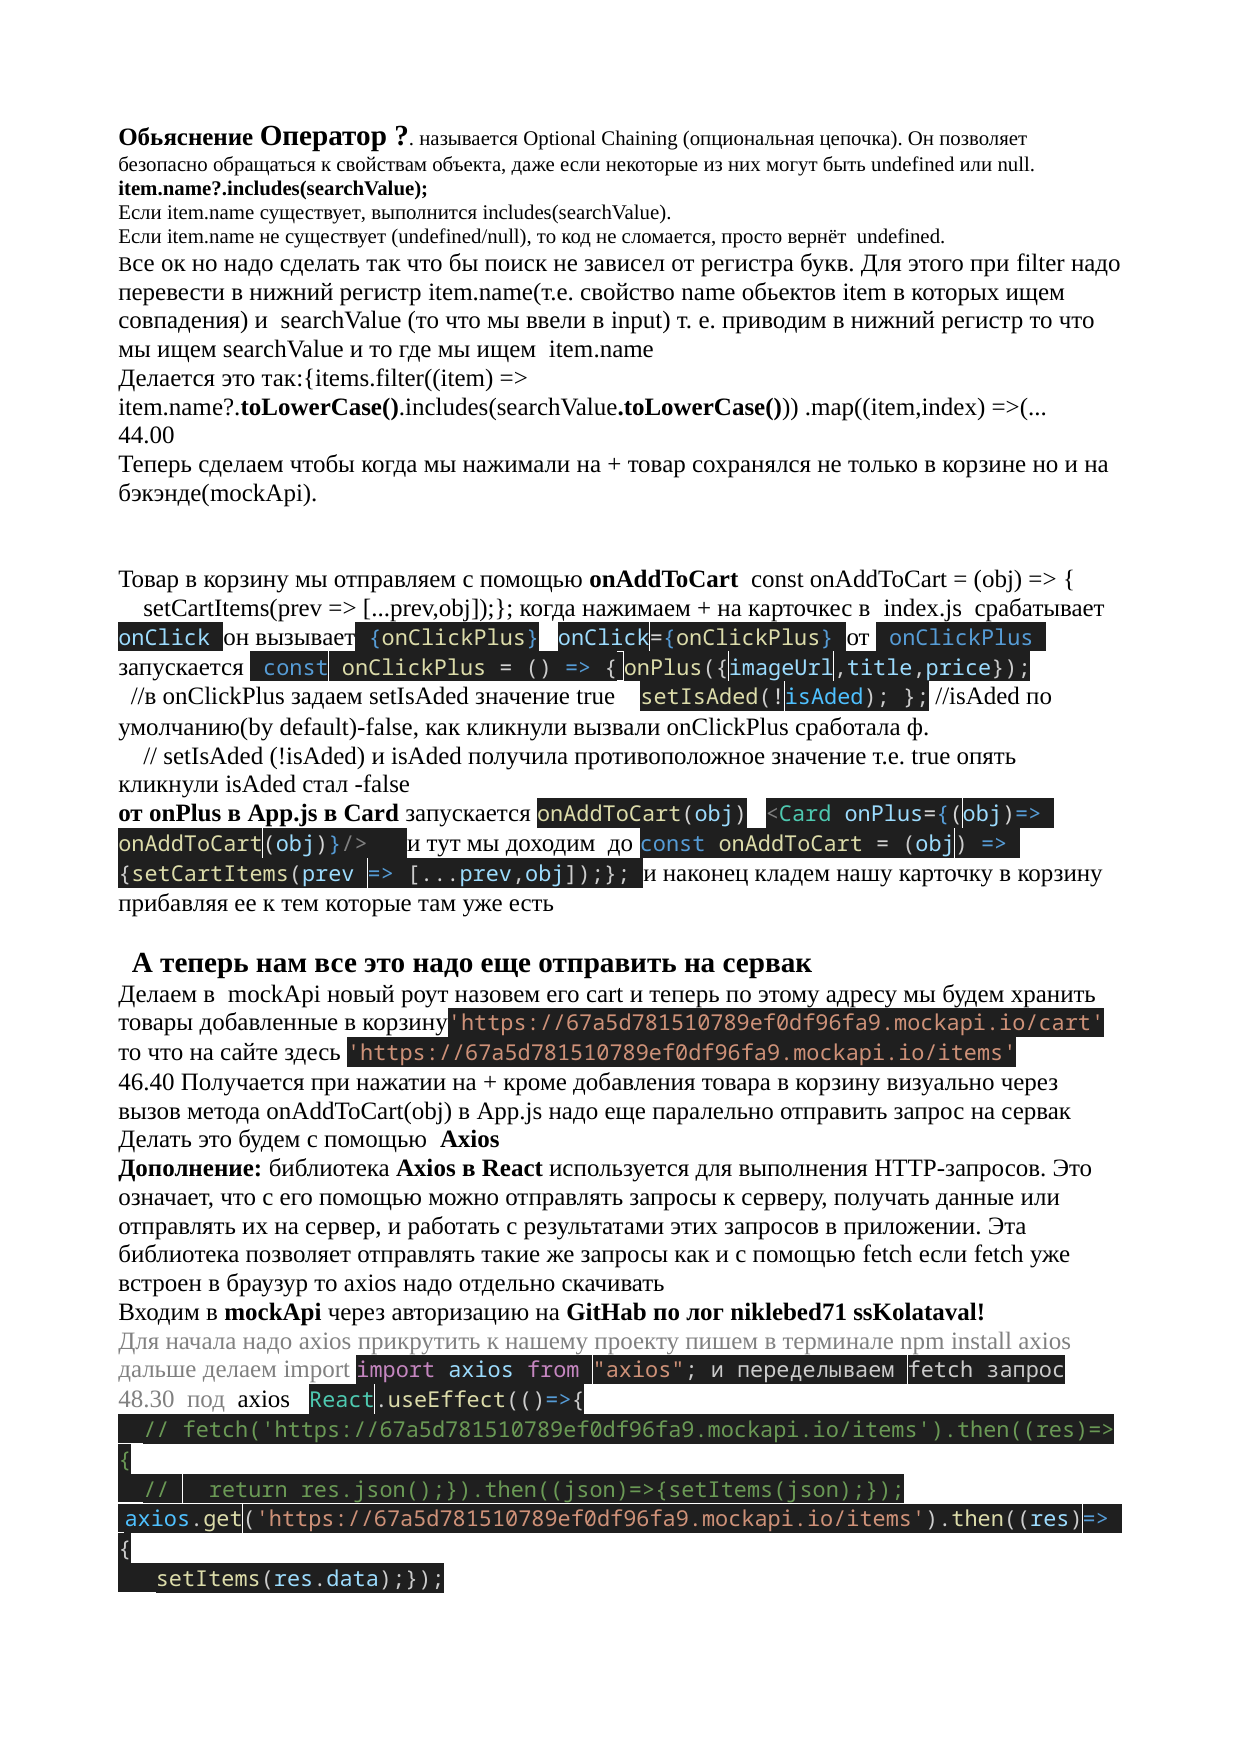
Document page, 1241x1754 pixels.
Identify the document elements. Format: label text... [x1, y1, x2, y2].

text 44.00 [118, 420, 1122, 449]
text Теперь сделаем чтобы когда мы нажимали на + товар сохранялся не только в корзине но и на бэкэнде(mockApi). [118, 449, 1122, 507]
text //в onClickPlus задаем setIsAded значение true setIsAded(!isAded); }; //isAded по умолчанию(by default)-false, как кликнули вызвали onClickPlus сработала ф. [118, 681, 1122, 741]
text Делается это так:{items.filter((item) => item.name?.toLowerCase().includes(searchValue.toLowerCase())) .map((item,index) =>(... [118, 363, 1122, 420]
text Обьяснение Оператор ?. называется Optional Chaining (опциональная цепочка). Он позволяет безопасно обращаться к свойствам объекта, даже если некоторые из них могут быть undefined или null. item.name?.includes(searchValue); [118, 118, 1122, 200]
text axios.get('https://67a5d781510789ef0df96fa9.mockapi.io/items').then((res)=> { [118, 1503, 1122, 1563]
text Входим в mockApi через авторизацию на GitHab по лог niklebed71 ssKolataval! [118, 1297, 1122, 1326]
text то что на сайте здесь 'https://67a5d781510789ef0df96fa9.mockapi.io/items' [118, 1037, 1122, 1067]
text Делаем в mockApi новый роут назовем его cart и теперь по этому адресу мы будем хранить товары добавленные в корзину'https://67a5d781510789ef0df96fa9.mockapi.io/cart' [118, 979, 1122, 1037]
text Если item.name существует, выполнится includes(searchValue). [118, 200, 1122, 224]
text setItems(res.data);}); [118, 1563, 1122, 1593]
text Дополнение: библиотека Axios в React используется для выполнения HTTP-запросов. Это означает, что с его помощью можно отправлять запросы к серверу, получать данные или отправлять их на сервер, и работать с результатами этих запросов в приложении. Эта библиотека позволяет отправлять такие же запросы как и с помощью fetch если fetch уже встроен в браузур то axios надо отдельно скачивать [118, 1153, 1122, 1297]
text Товар в корзину мы отправляем с помощью onAddToCart const onAddToCart = (obj) => { [118, 564, 1122, 593]
text 48.30 под axios React.useEffect(()=>{ [118, 1384, 1122, 1414]
text // return res.json();}).then((json)=>{setItems(json);}); [118, 1474, 1122, 1503]
text Все ок но надо сделать так что бы поиск не зависел от регистра букв. Для этого при filter надо перевести в нижний регистр item.name(т.е. свойство name обьектов item в которых ищем совпадения) и searchValue (то что мы ввели в input) т. е. приводим в нижний регистр то что мы ищем searchValue и то где мы ищем item.name [118, 248, 1122, 363]
text Для начала надо axios прикрутить к нашему проекту пишем в терминале npm install axios дальше делаем import import axios from "axios"; и переделываем fetch запрос [118, 1326, 1122, 1384]
text от onPlus в App.js в Card запускается onAddToCart(obj) <Card onPlus={(obj)=> onAddToCart(obj)}/> и тут мы доходим до const onAddToCart = (obj) => {setCartItems(prev => [...prev,obj]);}; и наконец кладем нашу карточку в корзину прибавляя ее к тем которые там уже есть [118, 798, 1122, 916]
text // fetch('https://67a5d781510789ef0df96fa9.mockapi.io/items').then((res)=> { [118, 1414, 1122, 1474]
text А теперь нам все это надо еще отправить на сервак [118, 945, 1122, 979]
text Если item.name не существует (undefined/null), то код не сломается, просто вернёт undefined. [118, 224, 1122, 248]
text Делать это будем с помощью Axios [118, 1124, 1122, 1153]
text 46.40 Получается при нажатии на + кроме добавления товара в корзину визуально через вызов метода onAddToCart(obj) в App.js надо еще паралельно отправить запрос на сервак [118, 1067, 1122, 1124]
text // setIsAded (!isAded) и isAded получила противоположное значение т.е. true опять кликнули isAded стал -false [118, 741, 1122, 798]
text setCartItems(prev => [...prev,obj]);}; когда нажимаем + на карточкес в index.js срабатывает onClick он вызывает {onClickPlus} onClick={onClickPlus} от onClickPlus запускается const onClickPlus = () => { onPlus({imageUrl,title,price}); [118, 593, 1122, 681]
